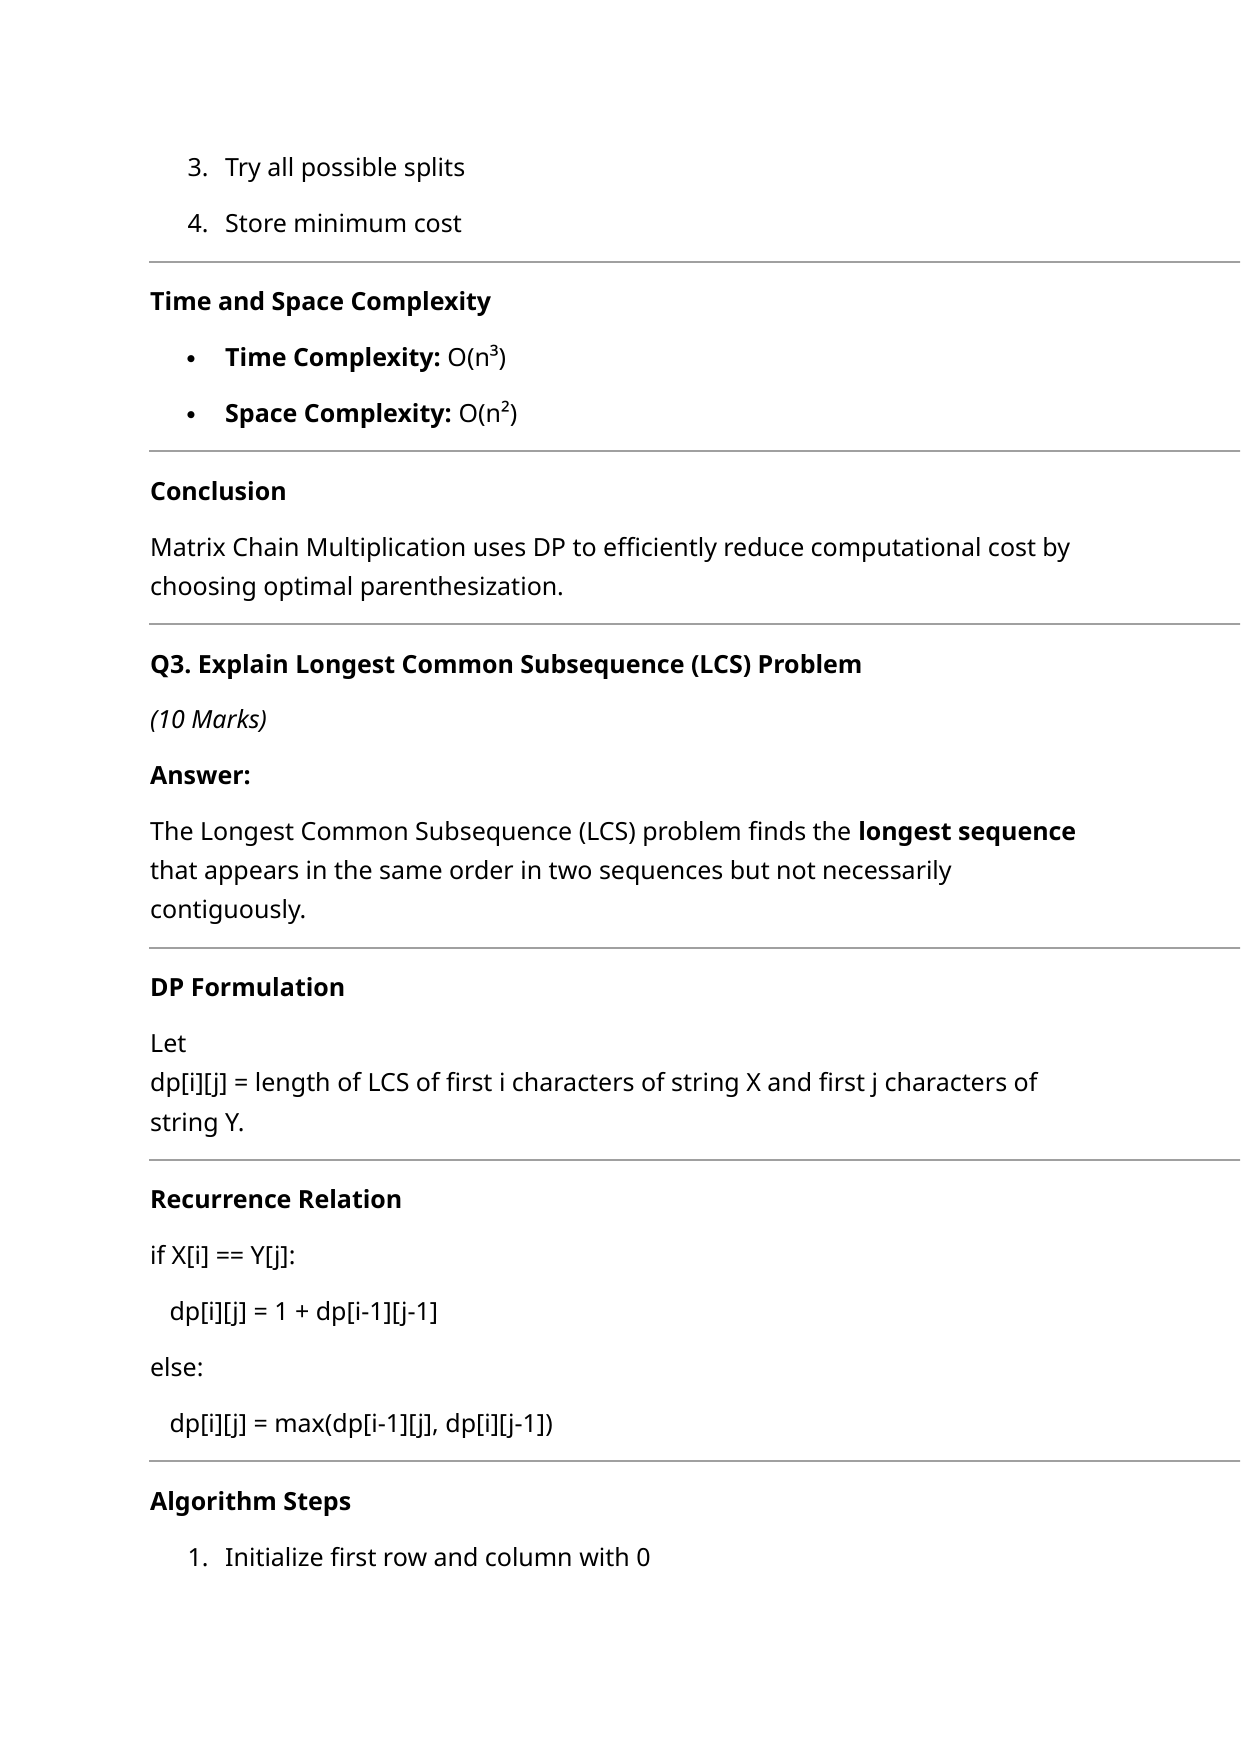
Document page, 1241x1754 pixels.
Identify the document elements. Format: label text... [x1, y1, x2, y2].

text Answer: [150, 758, 1090, 792]
list Time Complexity: O(n³) [187, 339, 1090, 374]
text Conclusion [150, 473, 1090, 507]
text else: [150, 1349, 1090, 1384]
text DP Formulation [150, 970, 1090, 1004]
text Time and Space Complexity [150, 284, 1090, 318]
text if X[i] == Y[j]: [150, 1238, 1090, 1272]
text Q3. Explain Longest Common Subsequence (LCS) Problem [150, 646, 1090, 680]
text dp[i][j] = max(dp[i-1][j], dp[i][j-1]) [150, 1405, 1090, 1439]
text Algorithm Steps [150, 1483, 1090, 1517]
list Try all possible splits [187, 150, 1090, 184]
text Recurrence Relation [150, 1182, 1090, 1216]
text Matrix Chain Multiplication uses DP to efficiently reduce computational cost by choosing optimal parenthesization. [150, 529, 1090, 602]
text (10 Marks) [150, 702, 1090, 736]
list Store minimum cost [187, 206, 1090, 240]
text Let dp[i][j] = length of LCS of first i characters of string X and first j characters of string Y. [150, 1026, 1090, 1138]
list Space Complexity: O(n²) [187, 395, 1090, 429]
list Initialize first row and column with 0 [187, 1539, 1090, 1573]
text dp[i][j] = 1 + dp[i-1][j-1] [150, 1294, 1090, 1328]
text The Longest Common Subsequence (LCS) problem finds the longest sequence that appears in the same order in two sequences but not necessarily contiguously. [150, 814, 1090, 926]
